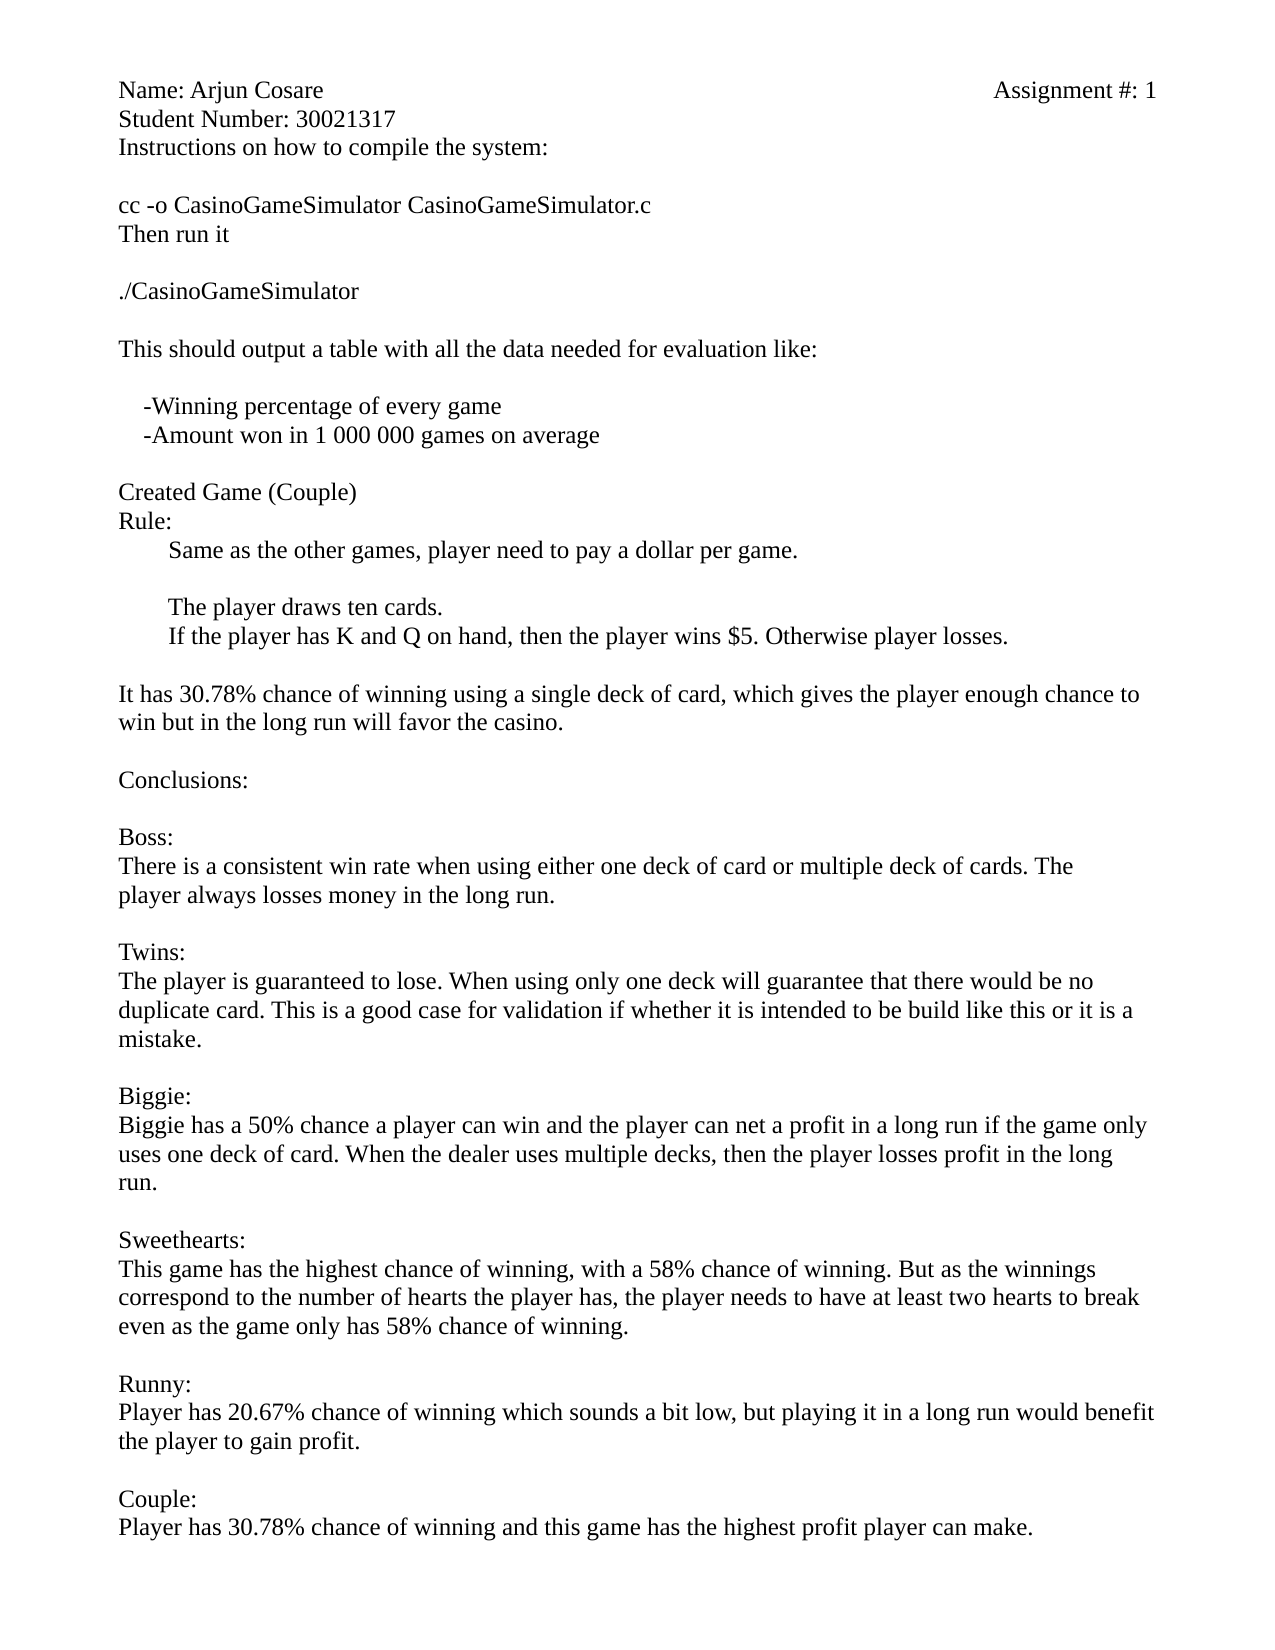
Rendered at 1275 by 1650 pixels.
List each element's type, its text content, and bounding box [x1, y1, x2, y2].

text Rule: [118, 506, 1157, 535]
text Instructions on how to compile the system: [118, 132, 1157, 161]
text Player has 20.67% chance of winning which sounds a bit low, but playing it in a long run would benefit the player to gain profit. [118, 1397, 1157, 1455]
text Created Game (Couple) [118, 477, 1157, 506]
text cc -o CasinoGameSimulator CasinoGameSimulator.c [118, 190, 1157, 219]
text This game has the highest chance of winning, with a 58% chance of winning. But as the winnings correspond to the number of hearts the player has, the player needs to have at least two hearts to break even as the game only has 58% chance of winning. [118, 1254, 1157, 1340]
text ./CasinoGameSimulator [118, 276, 1157, 305]
text It has 30.78% chance of winning using a single deck of card, which gives the player enough chance to win but in the long run will favor the casino. [118, 679, 1157, 736]
text Twins: [118, 937, 1157, 966]
text Same as the other games, player need to pay a dollar per game. [118, 535, 1157, 564]
text Sweethearts: [118, 1225, 1157, 1254]
text Player has 30.78% chance of winning and this game has the highest profit player can make. [118, 1512, 1157, 1541]
text Then run it [118, 219, 1157, 247]
text Couple: [118, 1484, 1157, 1512]
text This should output a table with all the data needed for evaluation like: [118, 334, 1157, 362]
text -Amount won in 1 000 000 games on average [118, 420, 1157, 449]
text There is a consistent win rate when using either one deck of card or multiple deck of cards. The player always losses money in the long run. [118, 851, 1157, 909]
text The player is guaranteed to lose. When using only one deck will guarantee that there would be no duplicate card. This is a good case for validation if whether it is intended to be build like this or it is a mistake. [118, 966, 1157, 1052]
text -Winning percentage of every game [118, 391, 1157, 420]
text Conclusions: [118, 765, 1157, 794]
text The player draws ten cards. [118, 592, 1157, 621]
text Runny: [118, 1369, 1157, 1397]
text Boss: [118, 822, 1157, 851]
text Biggie: [118, 1081, 1157, 1110]
text If the player has K and Q on hand, then the player wins $5. Otherwise player losses. [118, 621, 1157, 650]
text Biggie has a 50% chance a player can win and the player can net a profit in a long run if the game only uses one deck of card. When the dealer uses multiple decks, then the player losses profit in the long run. [118, 1110, 1157, 1196]
